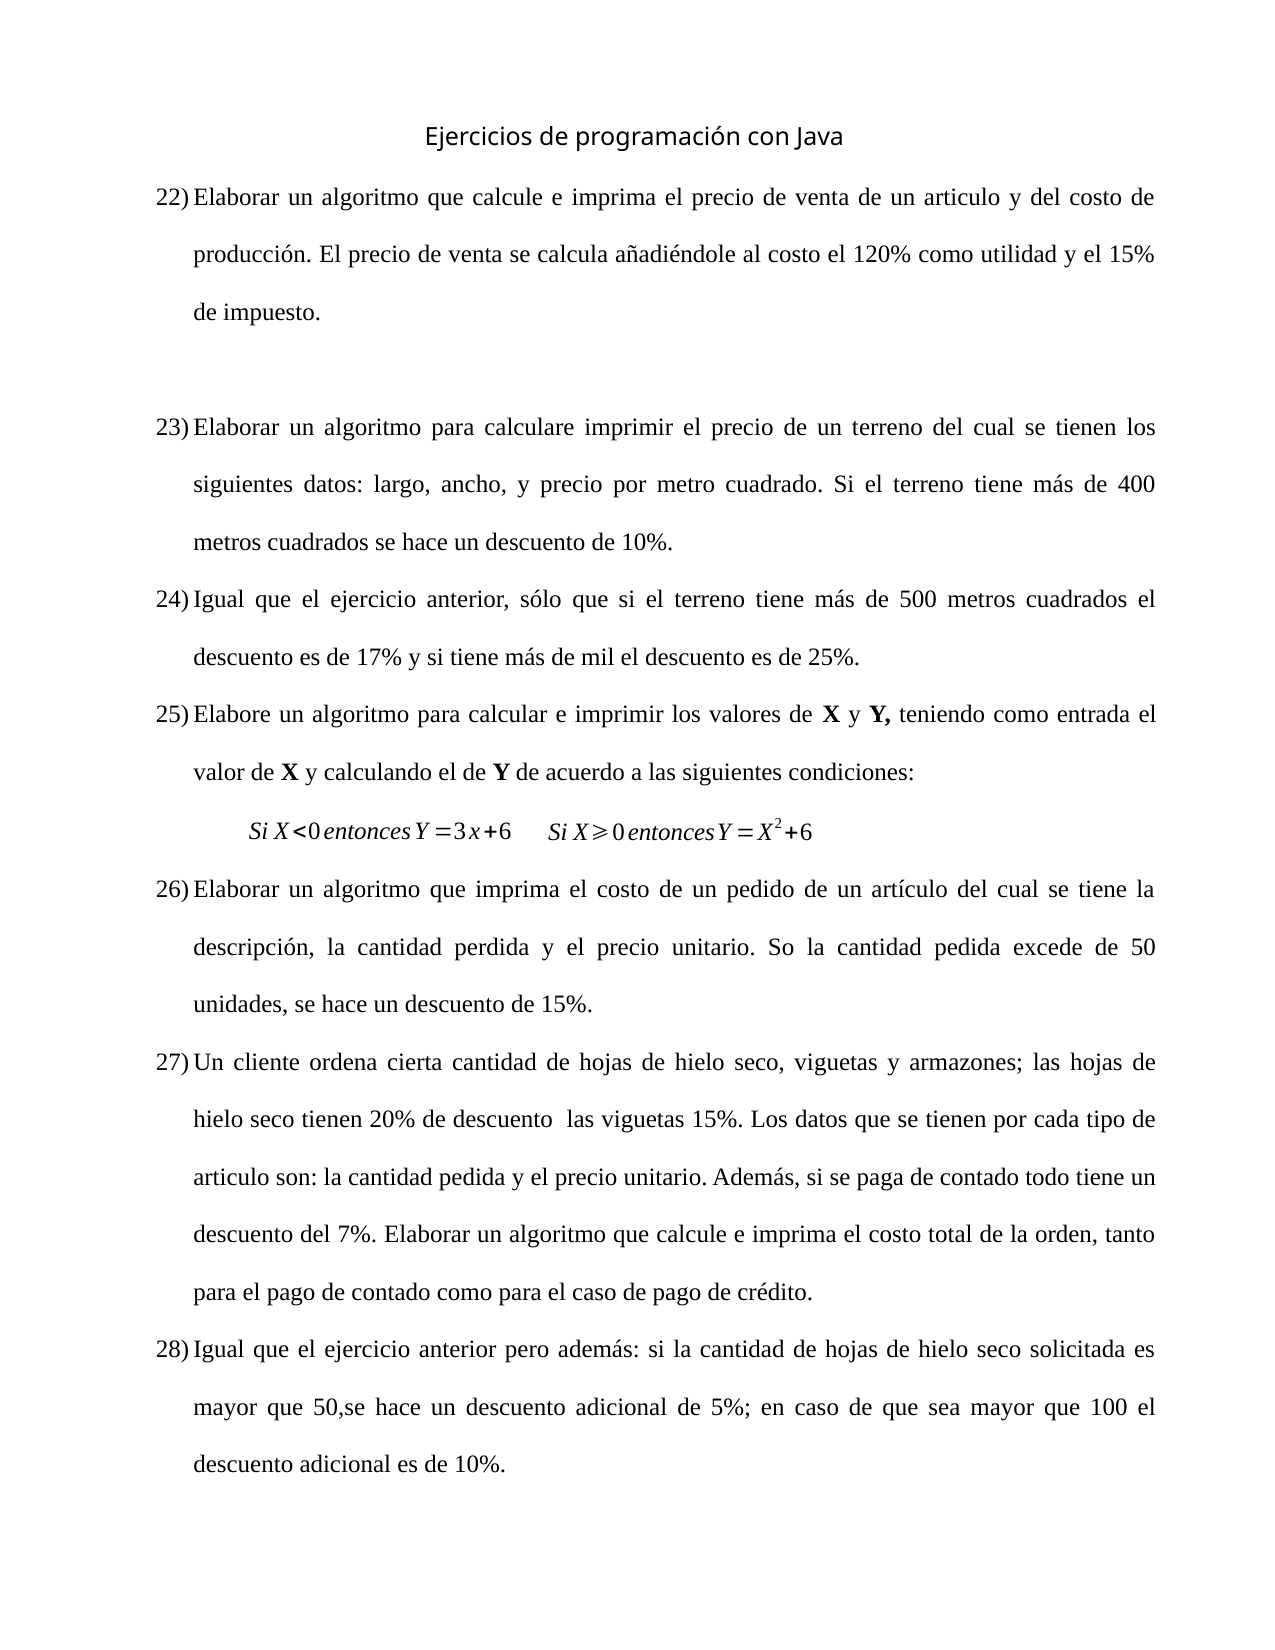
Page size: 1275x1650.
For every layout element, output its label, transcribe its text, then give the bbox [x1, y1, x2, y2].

list Elabore un algoritmo para calcular e imprimir los valores de X y Y, teniendo como entrada el valor de X y calculando el de Y de acuerdo a las siguientes condiciones: [156, 699, 1157, 785]
list Un cliente ordena cierta cantidad de hojas de hielo seco, viguetas y armazones; las hojas de hielo seco tienen 20% de descuento las viguetas 15%. Los datos que se tienen por cada tipo de articulo son: la cantidad pedida y el precio unitario. Además, si se paga de contado todo tiene un descuento del 7%. Elaborar un algoritmo que calcule e imprima el costo total de la orden, tanto para el pago de contado como para el caso de pago de crédito. [156, 1047, 1157, 1305]
list Elaborar un algoritmo para calculare imprimir el precio de un terreno del cual se tienen los siguientes datos: largo, ancho, y precio por metro cuadrado. Si el terreno tiene más de 400 metros cuadrados se hace un descuento de 10%. [156, 412, 1157, 555]
list Igual que el ejercicio anterior, sólo que si el terreno tiene más de 500 metros cuadrados el descuento es de 17% y si tiene más de mil el descuento es de 25%. [156, 584, 1157, 670]
list Igual que el ejercicio anterior pero además: si la cantidad de hojas de hielo seco solicitada es mayor que 50,se hace un descuento adicional de 5%; en caso de que sea mayor que 100 el descuento adicional es de 10%. [156, 1334, 1157, 1478]
list Elaborar un algoritmo que imprima el costo de un pedido de un artículo del cual se tiene la descripción, la cantidad perdida y el precio unitario. So la cantidad pedida excede de 50 unidades, se hace un descuento de 15%. [156, 874, 1157, 1018]
list Elaborar un algoritmo que calcule e imprima el precio de venta de un articulo y del costo de producción. El precio de venta se calcula añadiéndole al costo el 120% como utilidad y el 15% de impuesto. [156, 182, 1157, 325]
